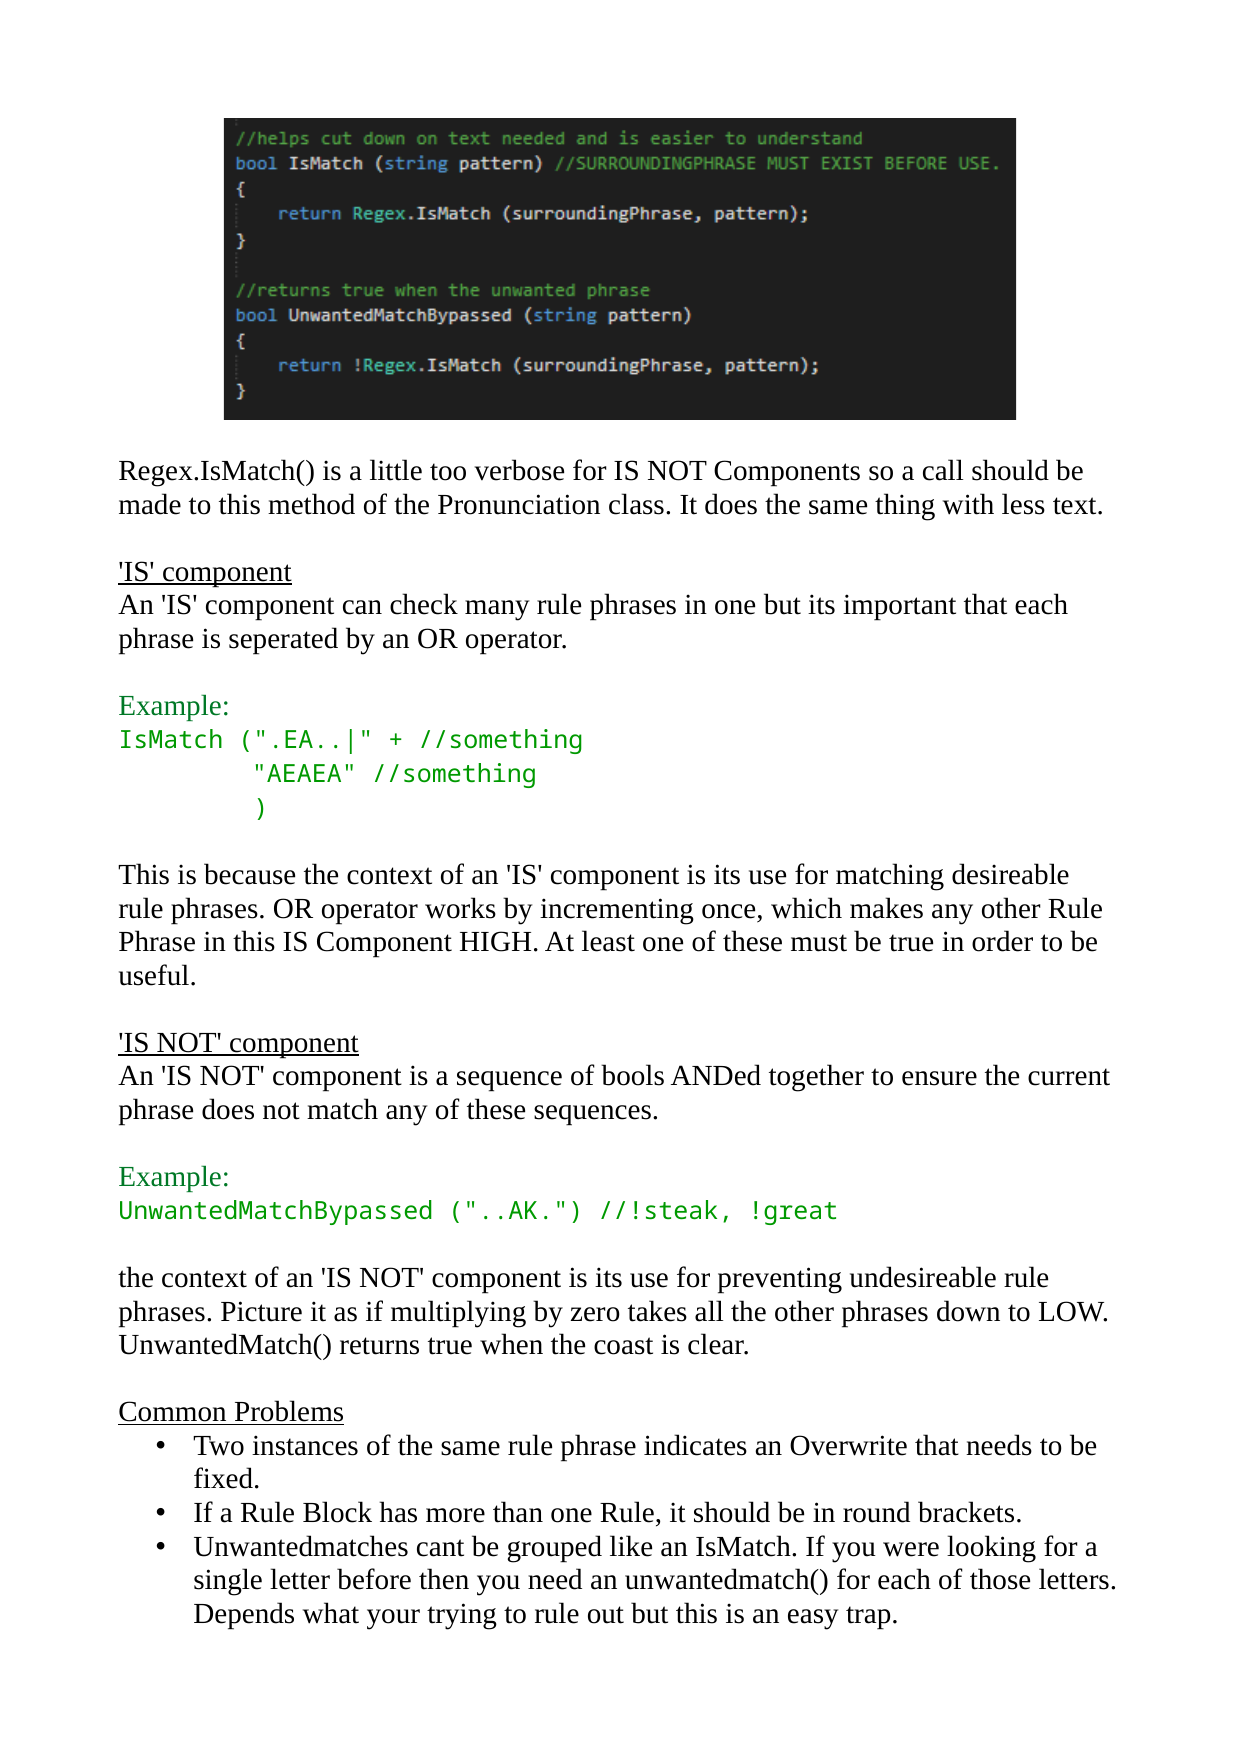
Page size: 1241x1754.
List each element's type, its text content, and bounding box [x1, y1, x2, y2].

text IsMatch (".EA..|" + //something [118, 722, 1122, 756]
text Common Problems [118, 1394, 1122, 1428]
text An 'IS NOT' component is a sequence of bools ANDed together to ensure the current phrase does not match any of these sequences. [118, 1058, 1122, 1126]
text "AEAEA" //something [118, 756, 1122, 790]
text ) [118, 790, 1122, 824]
text Example: [118, 1159, 1122, 1193]
text Regex.IsMatch() is a little too verbose for IS NOT Components so a call should be made to this method of the Pronunciation class. It does the same thing with less text. [118, 453, 1122, 520]
list Two instances of the same rule phrase indicates an Overwrite that needs to be fixed. [156, 1428, 1122, 1495]
list Unwantedmatches cant be grouped like an IsMatch. If you were looking for a single letter before then you need an unwantedmatch() for each of those letters. Depends what your trying to rule out but this is an easy trap. [156, 1529, 1122, 1629]
text 'IS' component [118, 554, 1122, 587]
text An 'IS' component can check many rule phrases in one but its important that each phrase is seperated by an OR operator. [118, 587, 1122, 654]
text the context of an 'IS NOT' component is its use for preventing undesireable rule phrases. Picture it as if multiplying by zero takes all the other phrases down to LOW. UnwantedMatch() returns true when the coast is clear. [118, 1260, 1122, 1361]
text UnwantedMatchBypassed ("..AK.") //!steak, !great [118, 1193, 1122, 1227]
text This is because the context of an 'IS' component is its use for matching desireable rule phrases. OR operator works by incrementing once, which makes any other Rule Phrase in this IS Component HIGH. At least one of these must be true in order to be useful. [118, 857, 1122, 991]
list If a Rule Block has more than one Rule, it should be in round brackets. [156, 1495, 1122, 1529]
picture [223, 118, 1017, 420]
text 'IS NOT' component [118, 1025, 1122, 1058]
text Example: [118, 688, 1122, 722]
